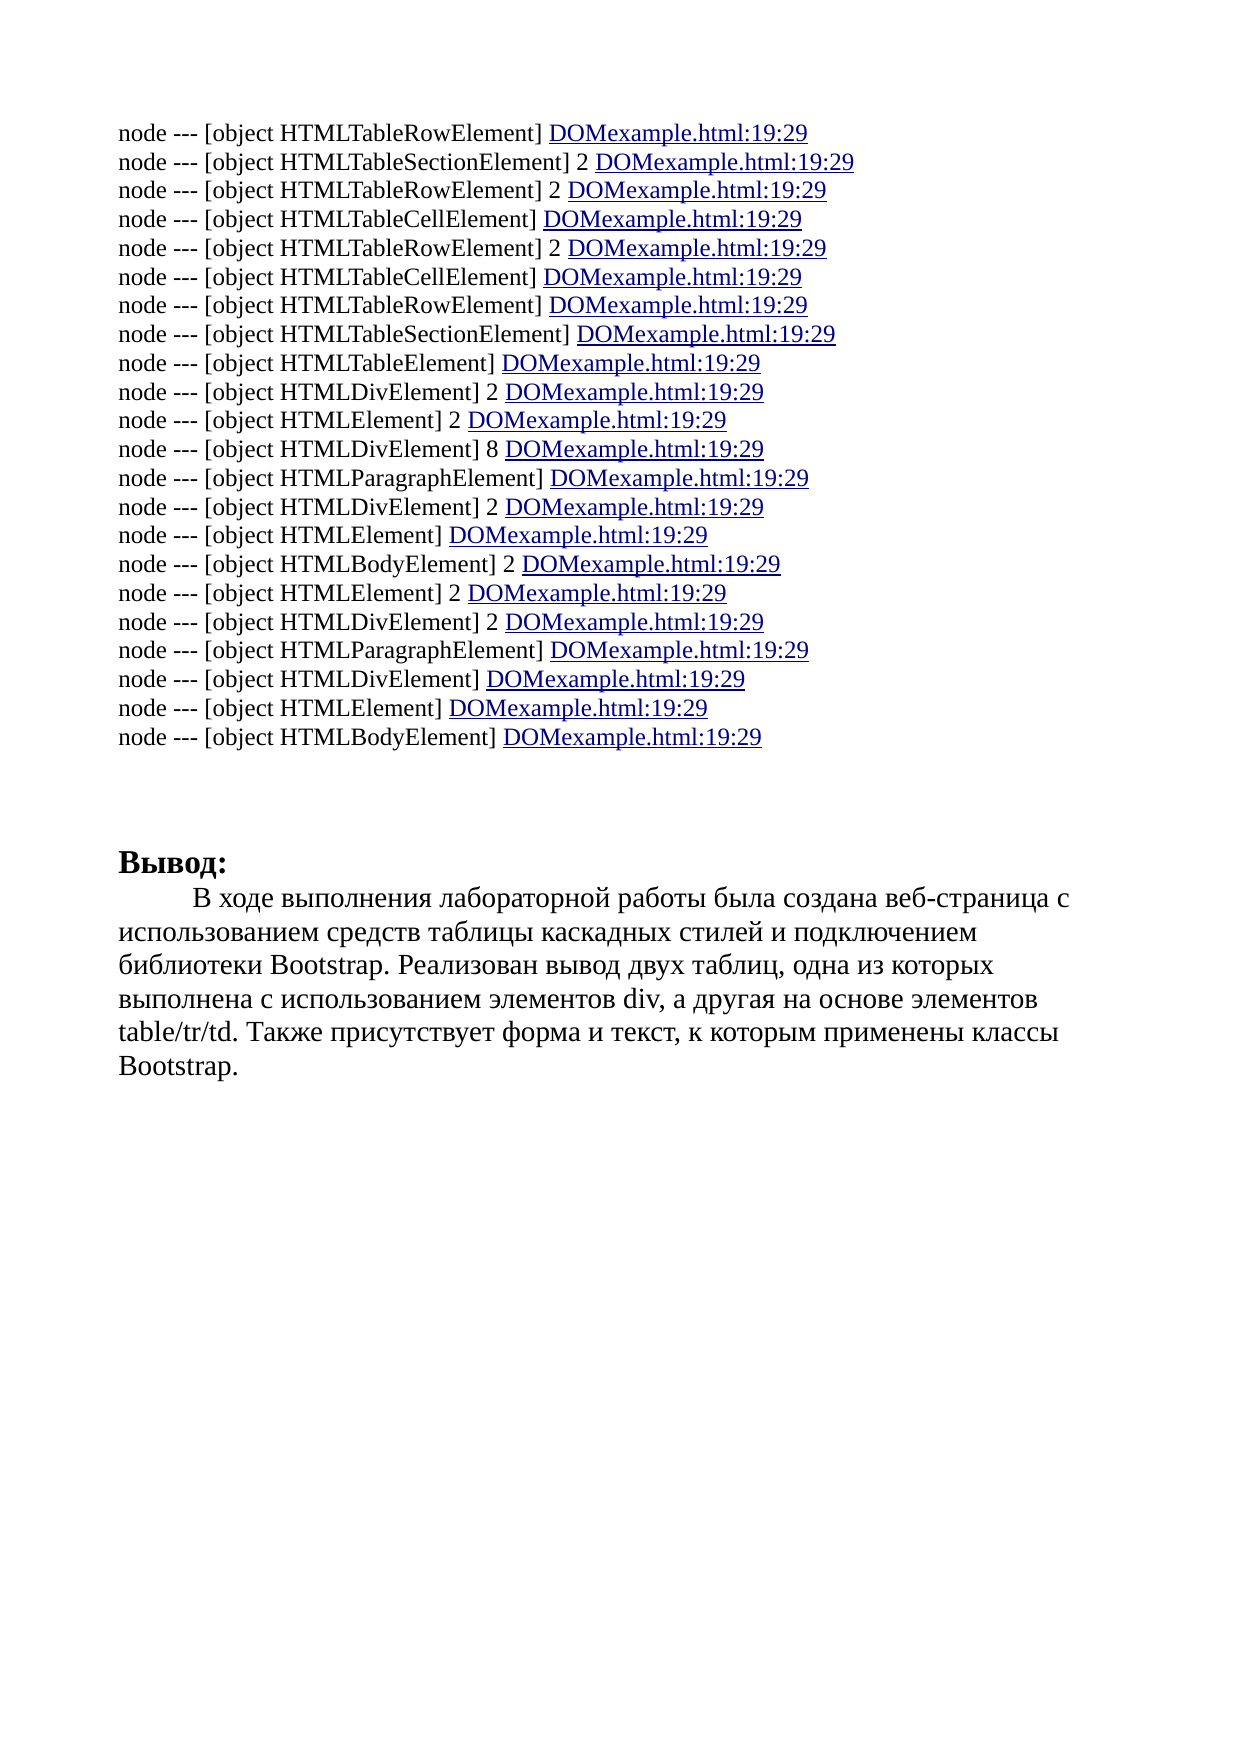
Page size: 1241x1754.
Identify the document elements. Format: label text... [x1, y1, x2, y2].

text node --- [object HTMLParagraphElement] DOMexample.html:19:29 [118, 636, 1122, 664]
text node --- [object HTMLTableElement] DOMexample.html:19:29 [118, 348, 1122, 377]
text node --- [object HTMLDivElement] DOMexample.html:19:29 [118, 664, 1122, 693]
text node --- [object HTMLElement] DOMexample.html:19:29 [118, 521, 1122, 549]
text node --- [object HTMLElement] DOMexample.html:19:29 [118, 693, 1122, 722]
text node --- [object HTMLDivElement] 2 DOMexample.html:19:29 [118, 607, 1122, 636]
text node --- [object HTMLElement] 2 DOMexample.html:19:29 [118, 578, 1122, 607]
text В ходе выполнения лабораторной работы была создана веб-страница с использованием средств таблицы каскадных стилей и подключением библиотеки Bootstrap. Реализован вывод двух таблиц, одна из которых выполнена с использованием элементов div, а другая на основе элементов table/tr/td. Также присутствует форма и текст, к которым применены классы Bootstrap. [118, 880, 1122, 1082]
text ​ [118, 780, 1122, 804]
text node --- [object HTMLTableRowElement] DOMexample.html:19:29 [118, 291, 1122, 319]
text node --- [object HTMLDivElement] 2 DOMexample.html:19:29 [118, 377, 1122, 406]
text node --- [object HTMLParagraphElement] DOMexample.html:19:29 [118, 463, 1122, 492]
text node --- [object HTMLBodyElement] DOMexample.html:19:29 [118, 722, 1122, 751]
text node --- [object HTMLElement] 2 DOMexample.html:19:29 [118, 406, 1122, 434]
text node --- [object HTMLTableRowElement] DOMexample.html:19:29 [118, 118, 1122, 147]
text node --- [object HTMLTableRowElement] 2 DOMexample.html:19:29 [118, 176, 1122, 204]
text node --- [object HTMLBodyElement] 2 DOMexample.html:19:29 [118, 549, 1122, 578]
text node --- [object HTMLDivElement] 8 DOMexample.html:19:29 [118, 434, 1122, 463]
text Вывод: [118, 842, 1122, 880]
text node --- [object HTMLDivElement] 2 DOMexample.html:19:29 [118, 492, 1122, 521]
text node --- [object HTMLTableRowElement] 2 DOMexample.html:19:29 [118, 233, 1122, 262]
text node --- [object HTMLTableCellElement] DOMexample.html:19:29 [118, 204, 1122, 233]
text node --- [object HTMLTableCellElement] DOMexample.html:19:29 [118, 262, 1122, 291]
text node --- [object HTMLTableSectionElement] 2 DOMexample.html:19:29 [118, 147, 1122, 176]
text node --- [object HTMLTableSectionElement] DOMexample.html:19:29 [118, 319, 1122, 348]
